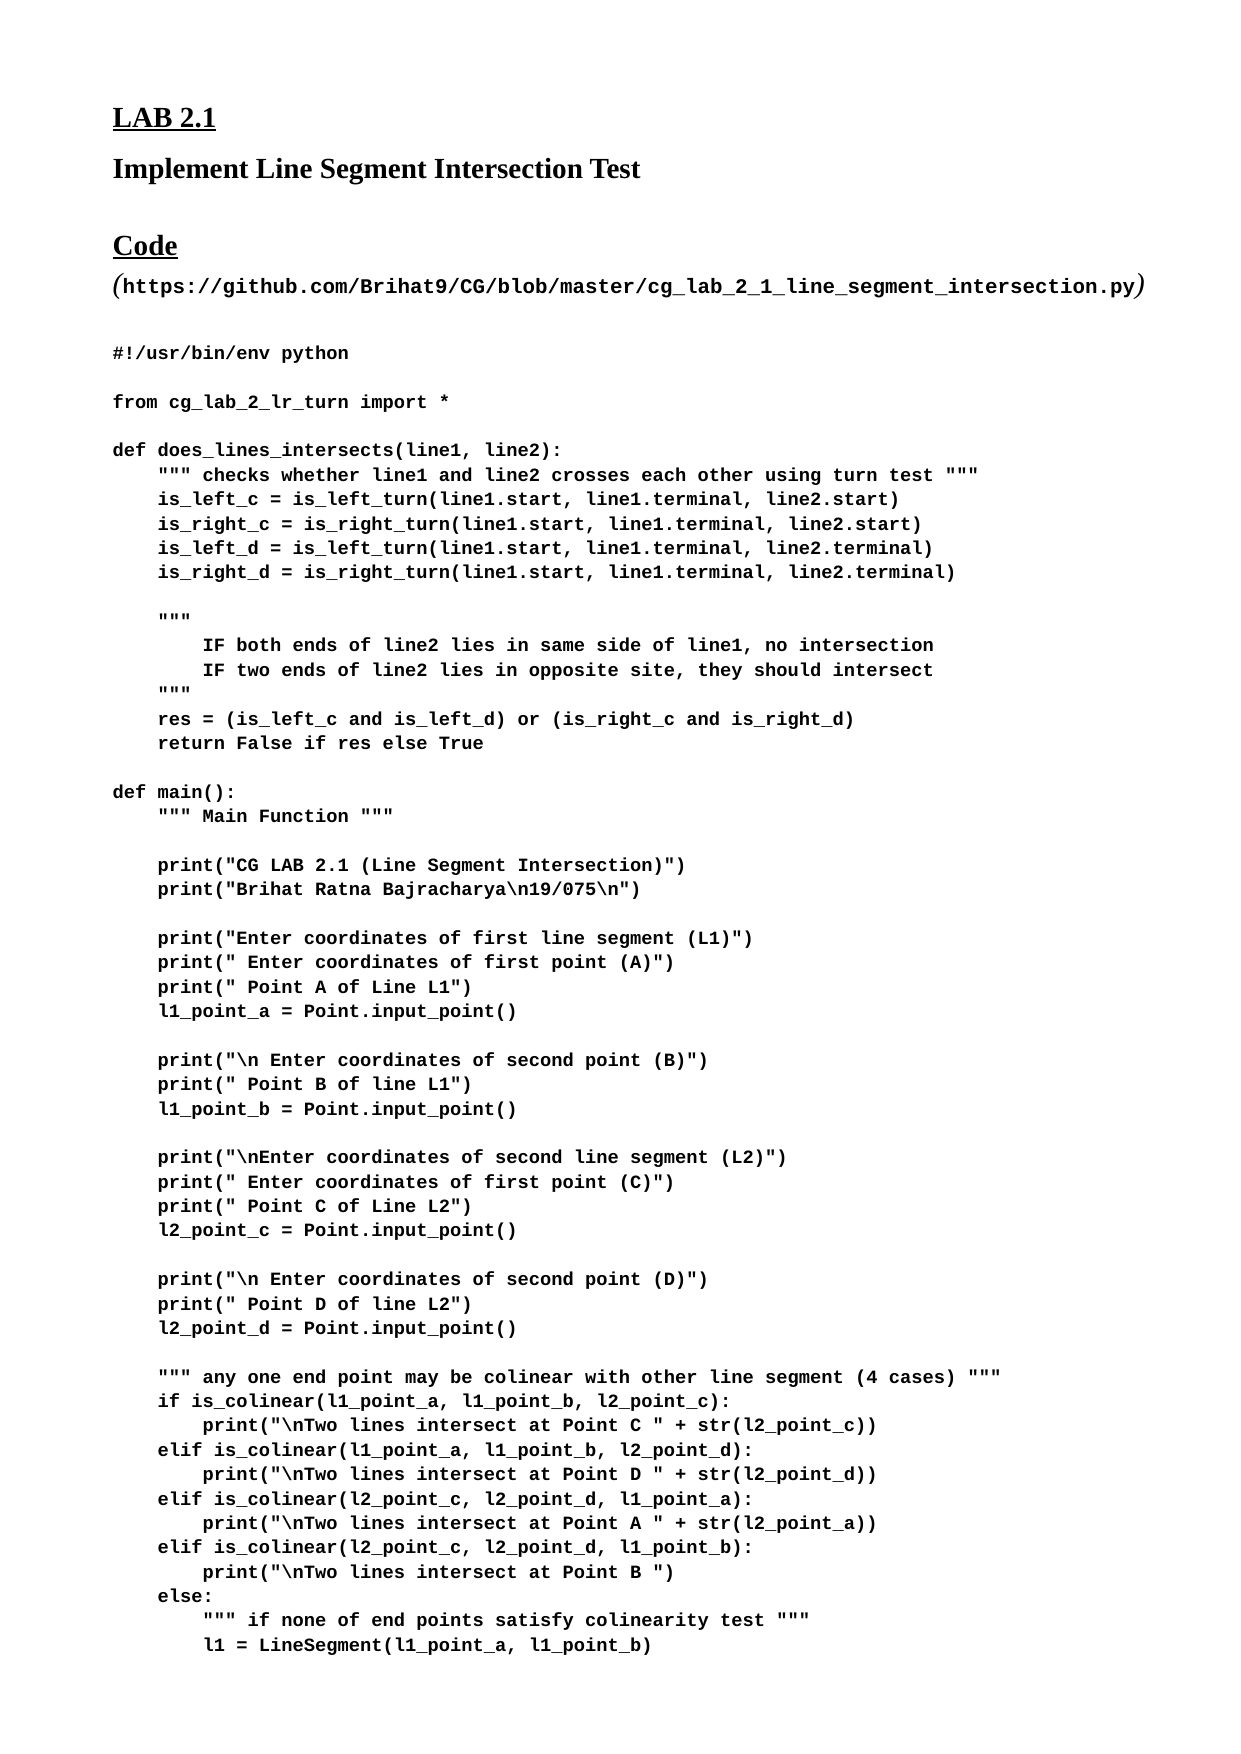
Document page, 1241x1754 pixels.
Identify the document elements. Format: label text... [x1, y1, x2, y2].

text is_right_d = is_right_turn(line1.start, line1.terminal, line2.terminal) [112, 563, 1166, 584]
text l1_point_a = Point.input_point() [112, 1002, 1166, 1023]
text is_left_c = is_left_turn(line1.start, line1.terminal, line2.start) [112, 490, 1166, 511]
text Code [112, 228, 1166, 262]
text elif is_colinear(l1_point_a, l1_point_b, l2_point_d): [112, 1441, 1166, 1462]
text is_left_d = is_left_turn(line1.start, line1.terminal, line2.terminal) [112, 539, 1166, 560]
text print("\nTwo lines intersect at Point A " + str(l2_point_a)) [112, 1514, 1166, 1535]
text res = (is_left_c and is_left_d) or (is_right_c and is_right_d) [112, 709, 1166, 731]
text def does_lines_intersects(line1, line2): [112, 441, 1166, 462]
text print("\n Enter coordinates of second point (D)") [112, 1270, 1166, 1291]
text print("\n Enter coordinates of second point (B)") [112, 1051, 1166, 1072]
text """ checks whether line1 and line2 crosses each other using turn test """ [112, 466, 1166, 487]
text print(" Point C of Line L2") [112, 1197, 1166, 1218]
text """ [112, 685, 1166, 706]
text elif is_colinear(l2_point_c, l2_point_d, l1_point_b): [112, 1538, 1166, 1559]
text print("Enter coordinates of first line segment (L1)") [112, 929, 1166, 950]
text print("CG LAB 2.1 (Line Segment Intersection)") [112, 856, 1166, 877]
text """ [112, 612, 1166, 633]
text l2_point_c = Point.input_point() [112, 1221, 1166, 1242]
text print(" Point A of Line L1") [112, 977, 1166, 999]
text print("\nTwo lines intersect at Point C " + str(l2_point_c)) [112, 1416, 1166, 1437]
text def main(): [112, 782, 1166, 804]
text #!/usr/bin/env python [112, 344, 1166, 365]
text print(" Point B of line L1") [112, 1075, 1166, 1096]
text """ any one end point may be colinear with other line segment (4 cases) """ [112, 1367, 1166, 1389]
text return False if res else True [112, 734, 1166, 755]
text print(" Enter coordinates of first point (C)") [112, 1172, 1166, 1194]
text print(" Enter coordinates of first point (A)") [112, 953, 1166, 974]
text elif is_colinear(l2_point_c, l2_point_d, l1_point_a): [112, 1489, 1166, 1511]
text is_right_c = is_right_turn(line1.start, line1.terminal, line2.start) [112, 514, 1166, 536]
text if is_colinear(l1_point_a, l1_point_b, l2_point_c): [112, 1392, 1166, 1413]
text """ if none of end points satisfy colinearity test """ [112, 1611, 1166, 1632]
text l1 = LineSegment(l1_point_a, l1_point_b) [112, 1636, 1166, 1657]
text print("\nTwo lines intersect at Point D " + str(l2_point_d)) [112, 1465, 1166, 1486]
text IF two ends of line2 lies in opposite site, they should intersect [112, 661, 1166, 682]
text (https://github.com/Brihat9/CG/blob/master/cg_lab_2_1_line_segment_intersection.py) [112, 267, 1166, 300]
text print("\nTwo lines intersect at Point B ") [112, 1562, 1166, 1584]
subtitle LAB 2.1 [112, 100, 1166, 133]
text l1_point_b = Point.input_point() [112, 1099, 1166, 1121]
text print("\nEnter coordinates of second line segment (L2)") [112, 1148, 1166, 1169]
text print("Brihat Ratna Bajracharya\n19/075\n") [112, 880, 1166, 901]
text IF both ends of line2 lies in same side of line1, no intersection [112, 636, 1166, 657]
text Implement Line Segment Intersection Test [112, 151, 1166, 184]
text """ Main Function """ [112, 807, 1166, 828]
text else: [112, 1587, 1166, 1608]
text l2_point_d = Point.input_point() [112, 1319, 1166, 1340]
text from cg_lab_2_lr_turn import * [112, 392, 1166, 414]
text print(" Point D of line L2") [112, 1294, 1166, 1316]
